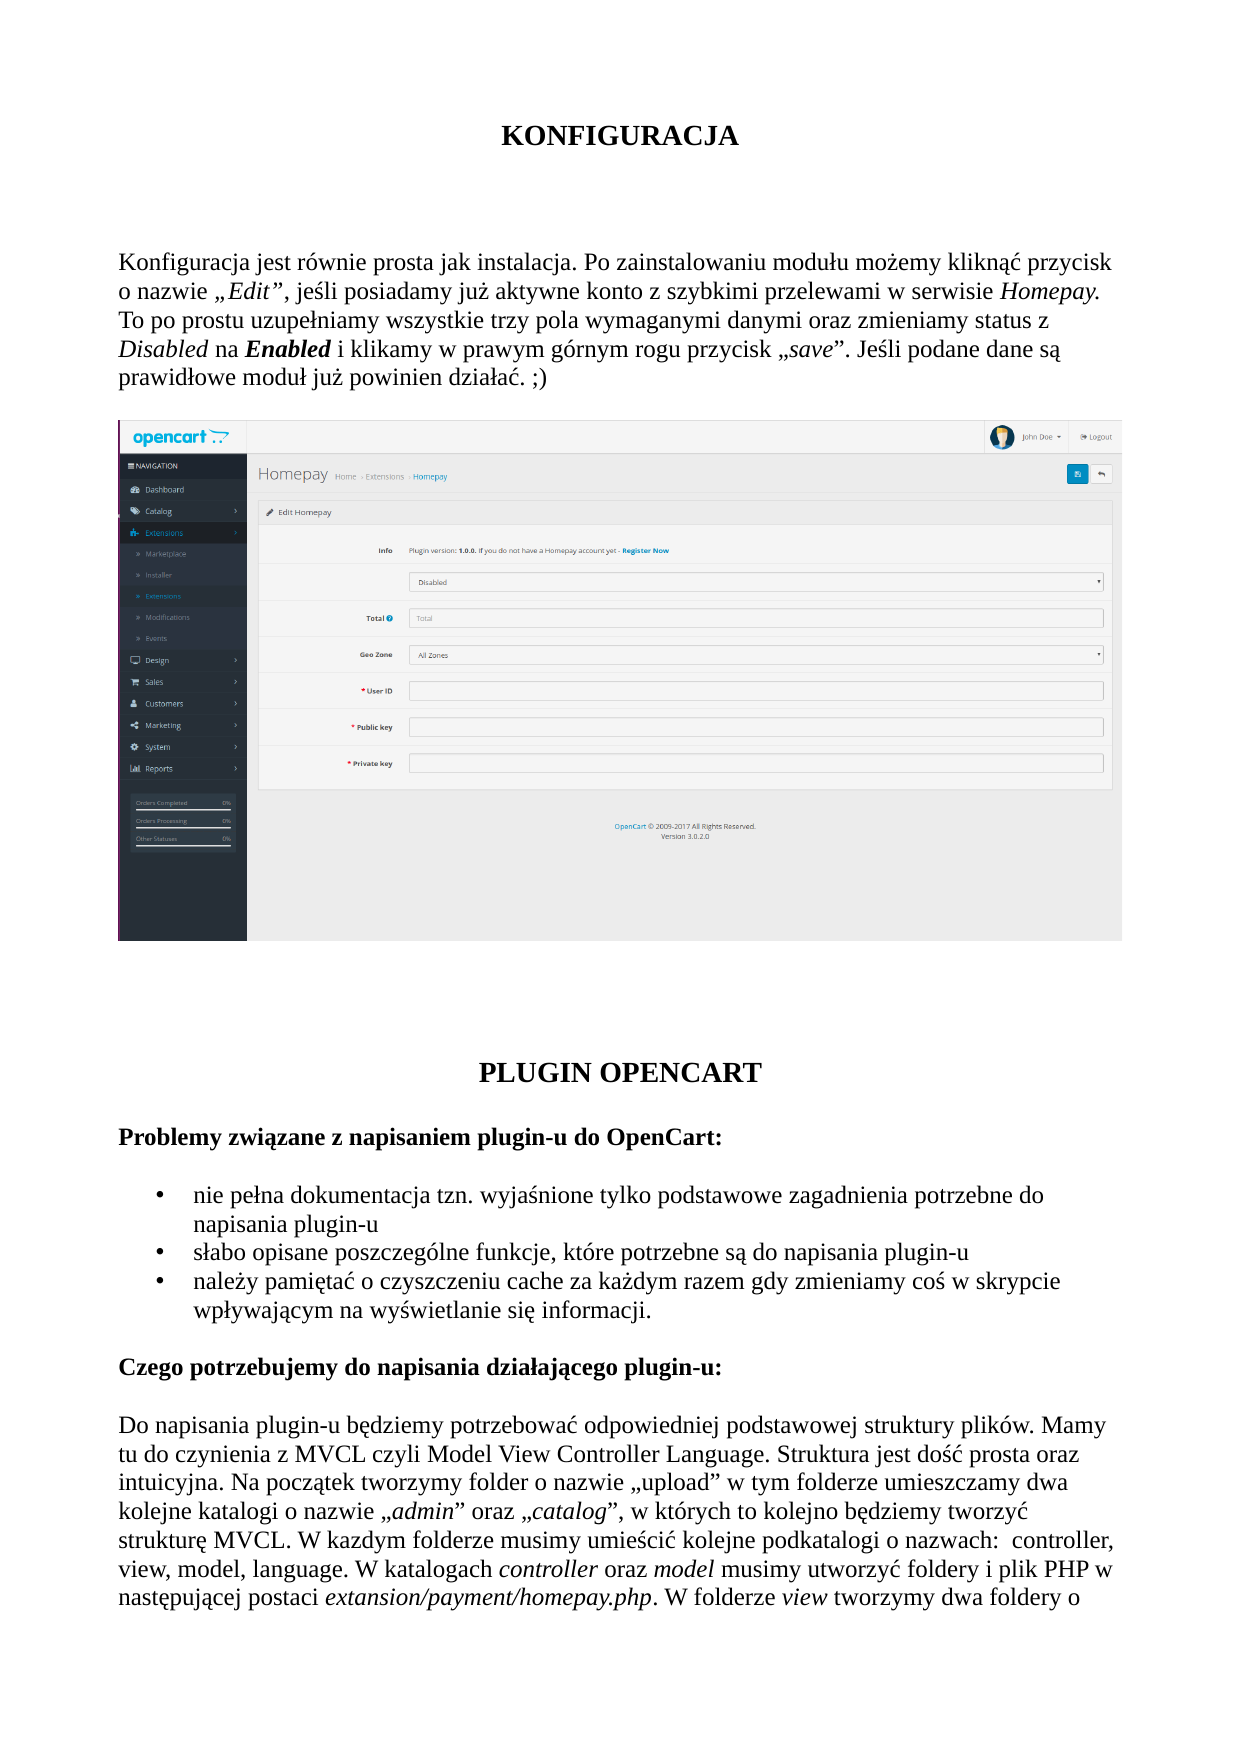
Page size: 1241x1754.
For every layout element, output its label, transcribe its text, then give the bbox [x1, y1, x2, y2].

text PLUGIN OPENCART [118, 1055, 1122, 1122]
text Czego potrzebujemy do napisania działającego plugin-u: [118, 1352, 1122, 1381]
text KONFIGURACJA [118, 118, 1122, 152]
text Konfiguracja jest równie prosta jak instalacja. Po zainstalowaniu modułu możemy kliknąć przycisk o nazwie „Edit”, jeśli posiadamy już aktywne konto z szybkimi przelewami w serwisie Homepay. To po prostu uzupełniamy wszystkie trzy pola wymaganymi danymi oraz zmieniamy status z Disabled na Enabled i klikamy w prawym górnym rogu przycisk „save”. Jeśli podane dane są prawidłowe moduł już powinien działać. ;) [118, 247, 1122, 391]
text Do napisania plugin-u będziemy potrzebować odpowiedniej podstawowej struktury plików. Mamy tu do czynienia z MVCL czyli Model View Controller Language. Struktura jest dość prosta oraz intuicyjna. Na początek tworzymy folder o nazwie „upload” w tym folderze umieszczamy dwa kolejne katalogi o nazwie „admin” oraz „catalog”, w których to kolejno będziemy tworzyć strukturę MVCL. W kazdym folderze musimy umieścić kolejne podkatalogi o nazwach: controller, view, model, language. W katalogach controller oraz model musimy utworzyć foldery i plik PHP w następującej postaci extansion/payment/homepay.php. W folderze view tworzymy dwa foldery o [118, 1410, 1122, 1611]
text Problemy związane z napisaniem plugin-u do OpenCart: [118, 1122, 1122, 1151]
list słabo opisane poszczególne funkcje, które potrzebne są do napisania plugin-u [156, 1237, 1122, 1266]
list należy pamiętać o czyszczeniu cache za każdym razem gdy zmieniamy coś w skrypcie wpływającym na wyświetlanie się informacji. [156, 1266, 1122, 1324]
list nie pełna dokumentacja tzn. wyjaśnione tylko podstawowe zagadnienia potrzebne do napisania plugin-u [156, 1180, 1122, 1237]
picture [118, 420, 1123, 941]
